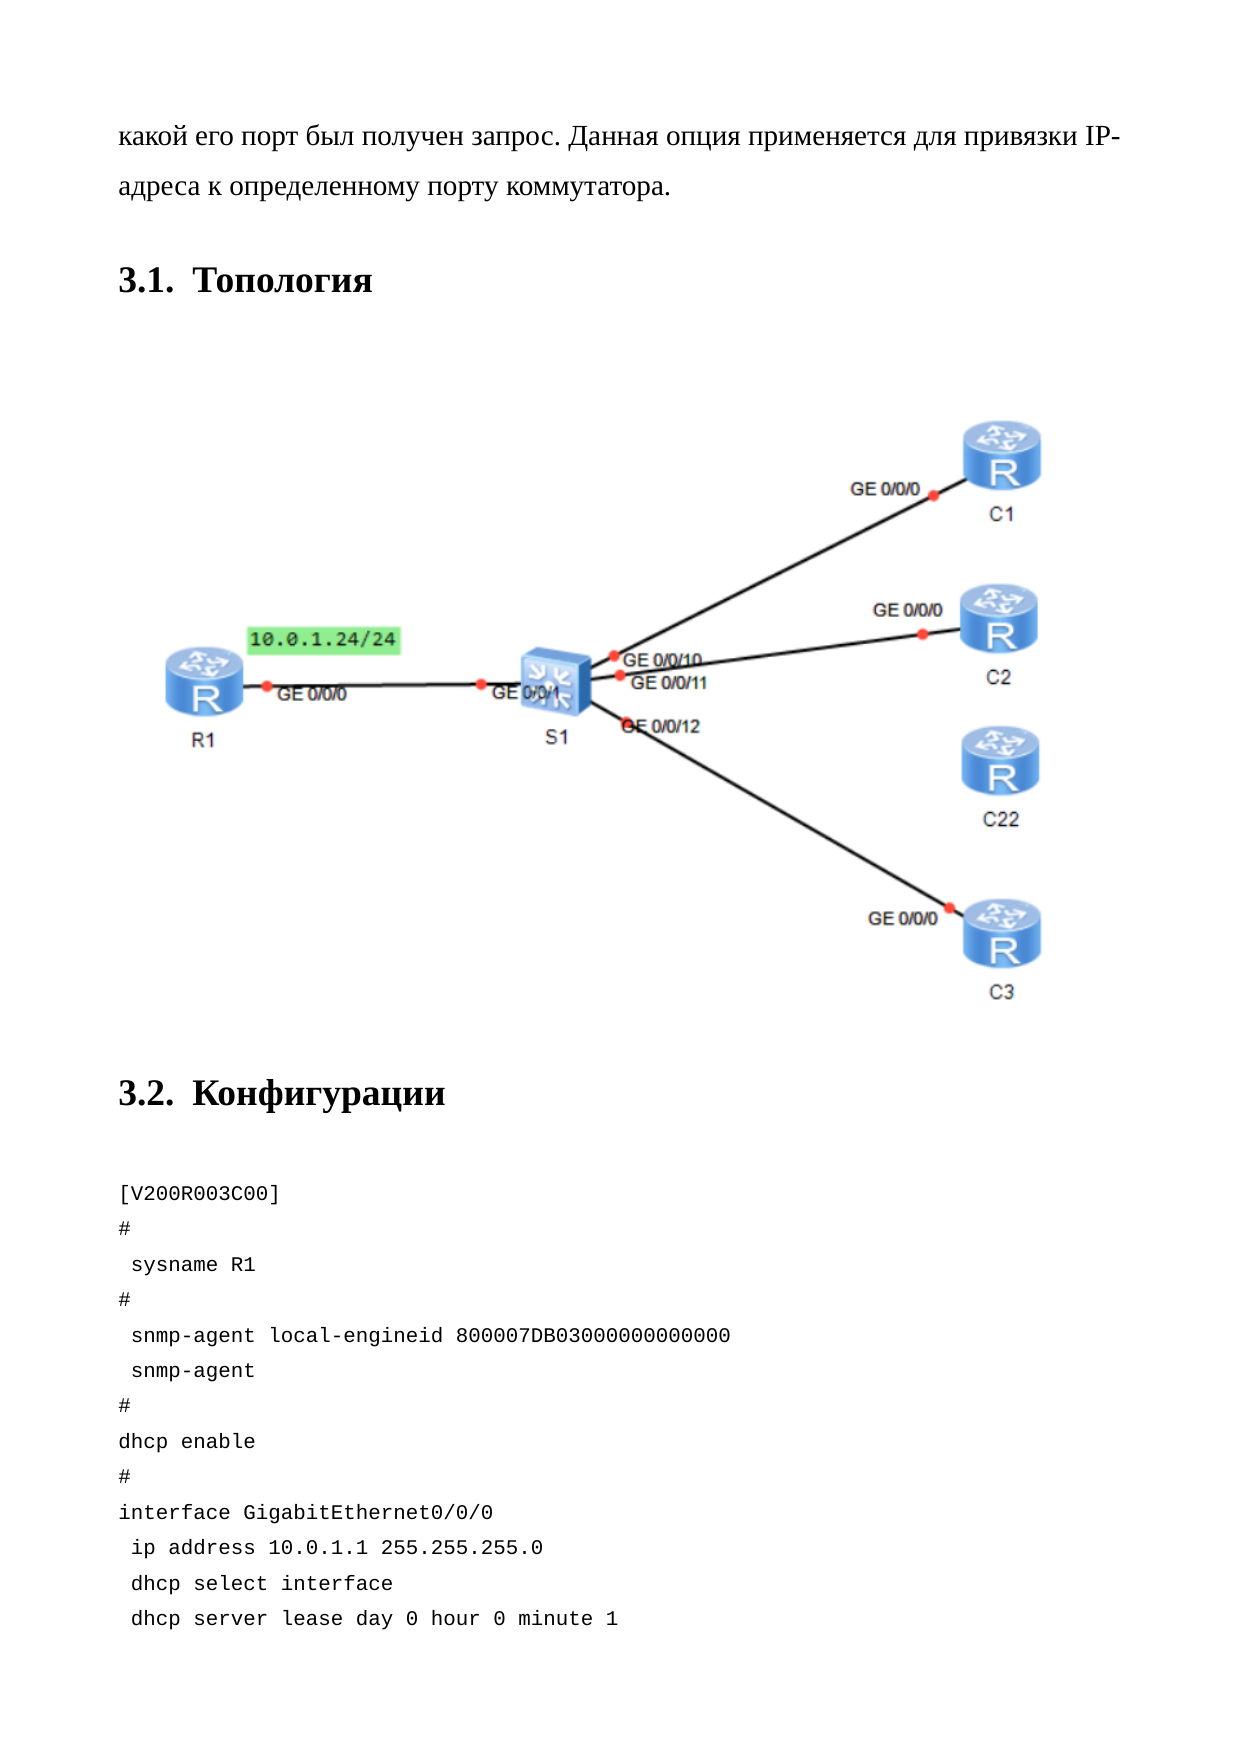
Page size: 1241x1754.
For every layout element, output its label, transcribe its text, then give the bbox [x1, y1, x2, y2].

text # [118, 1466, 1122, 1490]
text ip address 10.0.1.1 255.255.255.0 [118, 1537, 1122, 1561]
text какой его порт был получен запрос. Данная опция применяется для привязки IP-адреса к определенному порту коммутатора. [118, 118, 1122, 202]
subtitle Топология [118, 258, 1122, 301]
text dhcp enable [118, 1431, 1122, 1454]
text # [118, 1289, 1122, 1313]
text [V200R003C00] [118, 1183, 1122, 1207]
picture [118, 334, 1123, 1015]
text # [118, 1396, 1122, 1419]
text # [118, 1218, 1122, 1242]
text interface GigabitEthernet0/0/0 [118, 1502, 1122, 1525]
text dhcp select interface [118, 1573, 1122, 1596]
subtitle Конфигурации [118, 1070, 1122, 1113]
text snmp-agent local-engineid 800007DB03000000000000 [118, 1325, 1122, 1348]
text snmp-agent [118, 1360, 1122, 1384]
text dhcp server lease day 0 hour 0 minute 1 [118, 1608, 1122, 1632]
text sysname R1 [118, 1254, 1122, 1277]
